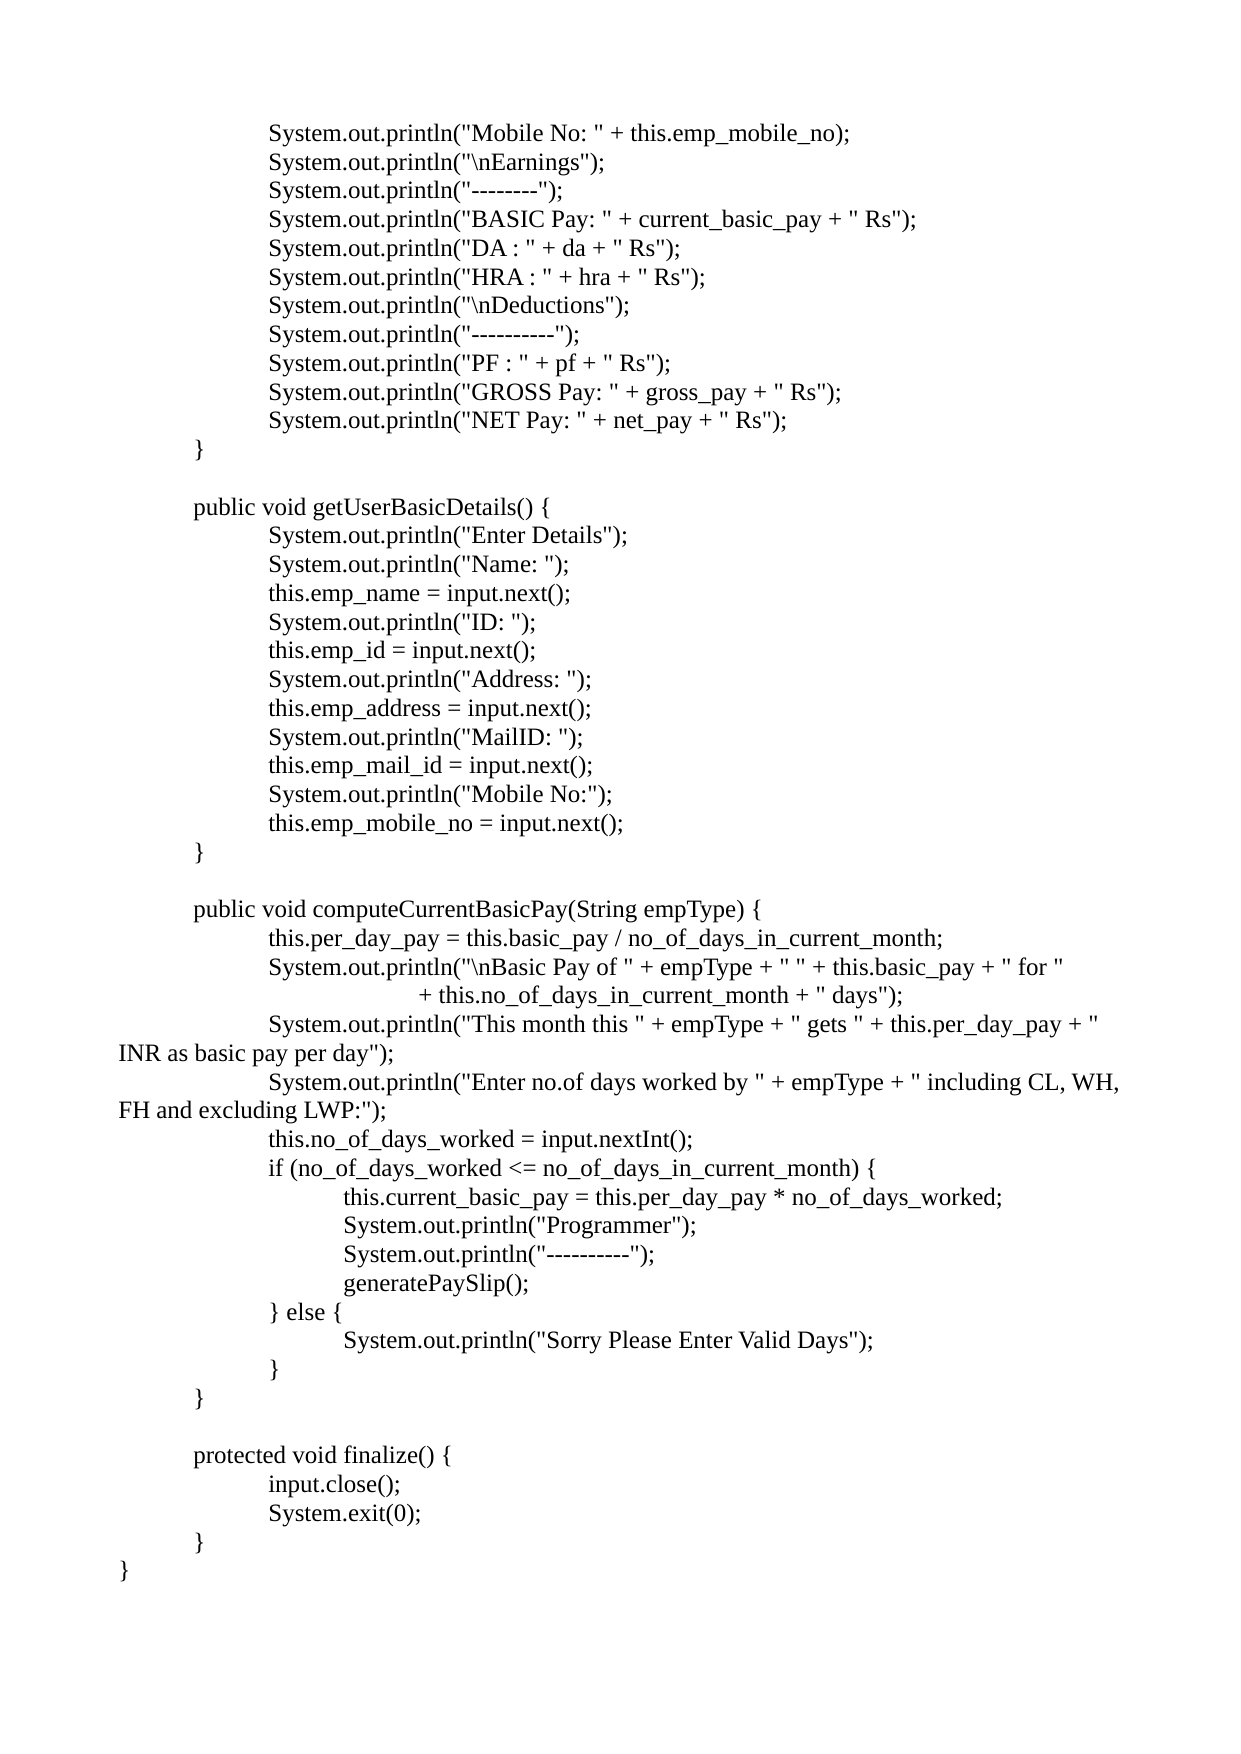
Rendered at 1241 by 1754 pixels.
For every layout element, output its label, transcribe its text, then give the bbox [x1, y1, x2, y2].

text } [118, 434, 1122, 463]
text public void computeCurrentBasicPay(String empType) { [118, 894, 1122, 923]
text System.out.println("Mobile No: " + this.emp_mobile_no); [118, 118, 1122, 147]
text } [118, 1383, 1122, 1412]
text System.exit(0); [118, 1498, 1122, 1527]
text this.emp_name = input.next(); [118, 578, 1122, 607]
text this.emp_mail_id = input.next(); [118, 751, 1122, 779]
text public void getUserBasicDetails() { [118, 492, 1122, 521]
text this.per_day_pay = this.basic_pay / no_of_days_in_current_month; [118, 923, 1122, 952]
text if (no_of_days_worked <= no_of_days_in_current_month) { [118, 1153, 1122, 1182]
text generatePaySlip(); [118, 1268, 1122, 1297]
text } [118, 1527, 1122, 1556]
text } [118, 837, 1122, 866]
text System.out.println("GROSS Pay: " + gross_pay + " Rs"); [118, 377, 1122, 406]
text System.out.println("HRA : " + hra + " Rs"); [118, 262, 1122, 291]
text } [118, 1354, 1122, 1383]
text protected void finalize() { [118, 1441, 1122, 1469]
text System.out.println("Sorry Please Enter Valid Days"); [118, 1326, 1122, 1354]
text System.out.println("--------"); [118, 176, 1122, 204]
text } [118, 1556, 1122, 1584]
text System.out.println("Programmer"); [118, 1211, 1122, 1239]
text System.out.println("ID: "); [118, 607, 1122, 636]
text System.out.println("----------"); [118, 1239, 1122, 1268]
text System.out.println("\nBasic Pay of " + empType + " " + this.basic_pay + " for " [118, 952, 1122, 981]
text System.out.println("Name: "); [118, 549, 1122, 578]
text + this.no_of_days_in_current_month + " days"); [118, 981, 1122, 1009]
text this.emp_id = input.next(); [118, 636, 1122, 664]
text this.emp_mobile_no = input.next(); [118, 808, 1122, 837]
text System.out.println("NET Pay: " + net_pay + " Rs"); [118, 406, 1122, 434]
text System.out.println("\nEarnings"); [118, 147, 1122, 176]
text System.out.println("Mobile No:"); [118, 779, 1122, 808]
text System.out.println("----------"); [118, 319, 1122, 348]
text System.out.println("Enter no.of days worked by " + empType + " including CL, WH, FH and excluding LWP:"); [118, 1067, 1122, 1124]
text System.out.println("\nDeductions"); [118, 291, 1122, 319]
text System.out.println("MailID: "); [118, 722, 1122, 751]
text System.out.println("Address: "); [118, 664, 1122, 693]
text System.out.println("PF : " + pf + " Rs"); [118, 348, 1122, 377]
text System.out.println("Enter Details"); [118, 521, 1122, 549]
text this.current_basic_pay = this.per_day_pay * no_of_days_worked; [118, 1182, 1122, 1211]
text System.out.println("BASIC Pay: " + current_basic_pay + " Rs"); [118, 204, 1122, 233]
text System.out.println("This month this " + empType + " gets " + this.per_day_pay + " INR as basic pay per day"); [118, 1009, 1122, 1067]
text input.close(); [118, 1469, 1122, 1498]
text } else { [118, 1297, 1122, 1326]
text this.emp_address = input.next(); [118, 693, 1122, 722]
text this.no_of_days_worked = input.nextInt(); [118, 1124, 1122, 1153]
text System.out.println("DA : " + da + " Rs"); [118, 233, 1122, 262]
